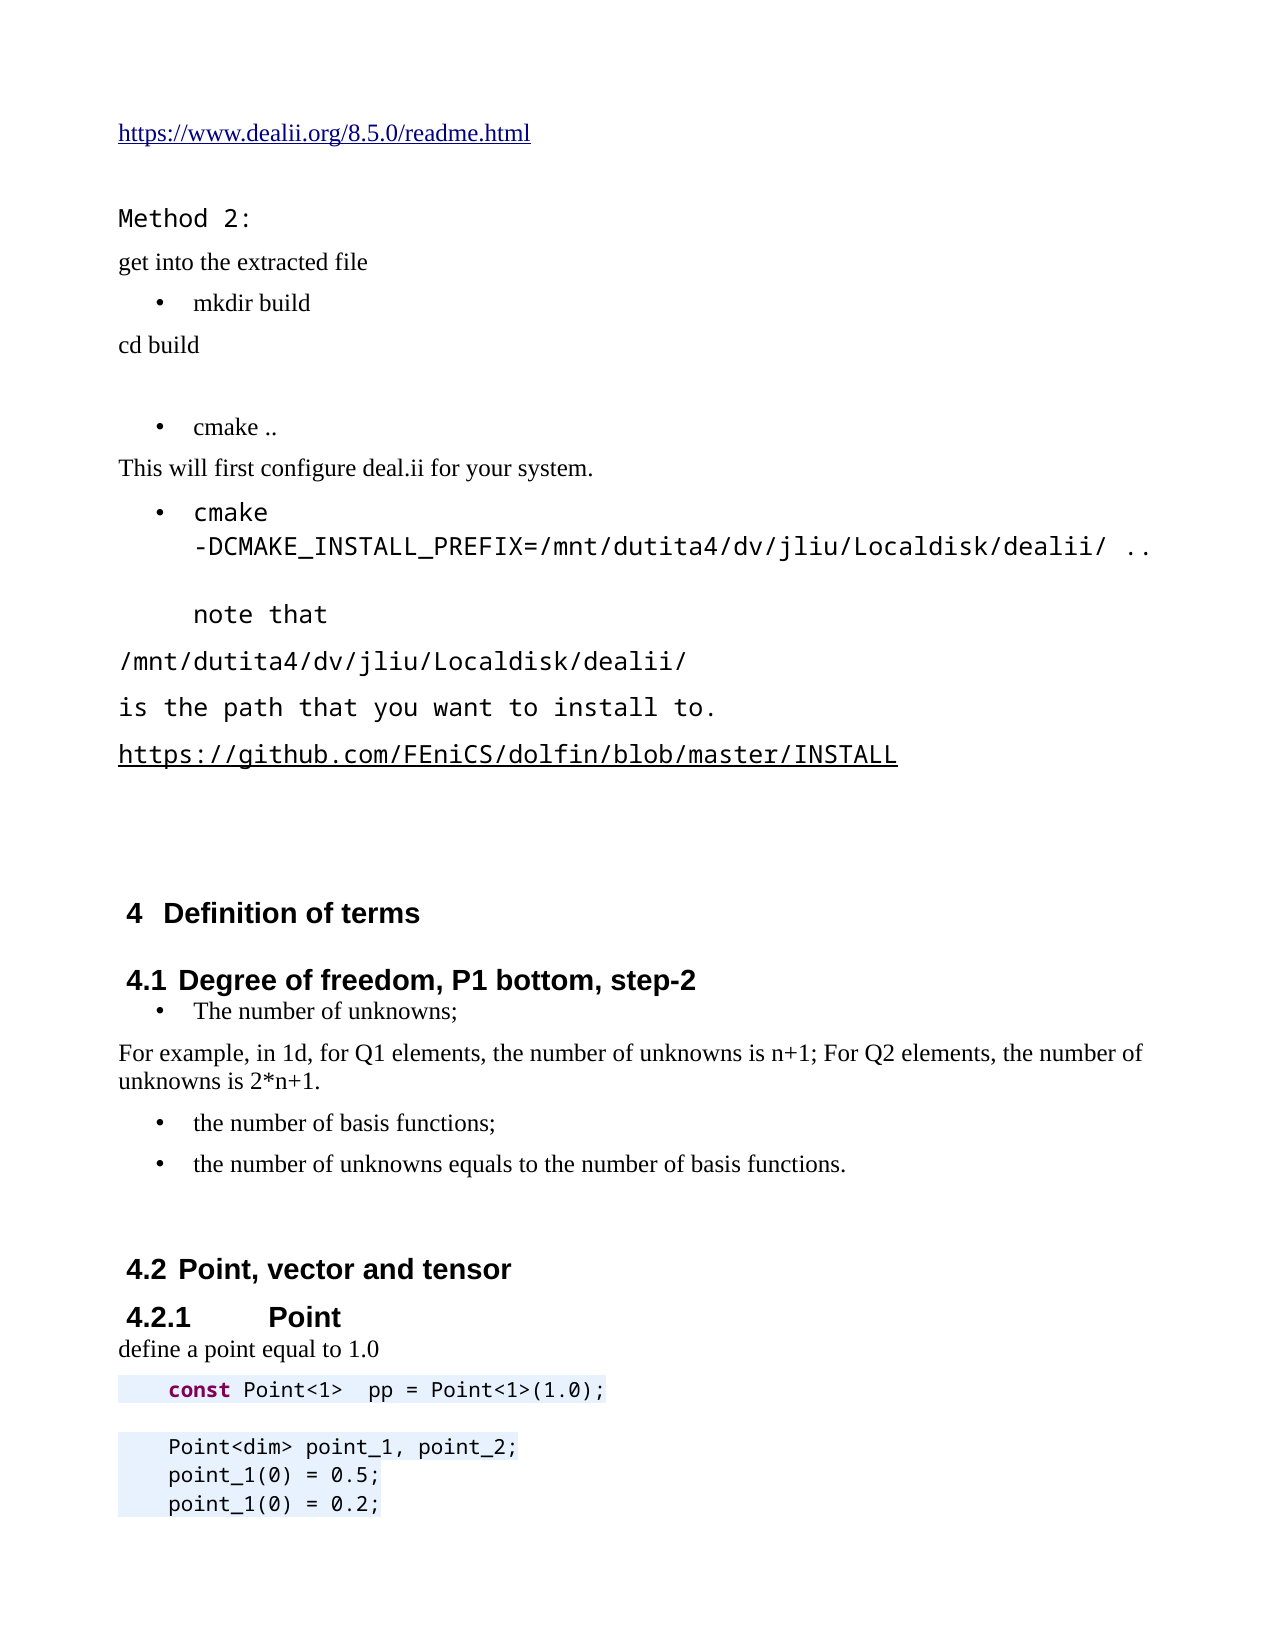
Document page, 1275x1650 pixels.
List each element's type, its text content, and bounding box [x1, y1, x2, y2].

list The number of unknowns; [156, 996, 1157, 1025]
list the number of basis functions; [156, 1108, 1157, 1136]
text get into the extracted file [118, 247, 1157, 276]
subtitle Point, vector and tensor [118, 1252, 1157, 1286]
text point_1(0) = 0.2; [118, 1489, 1157, 1517]
text is the path that you want to install to. [118, 690, 1157, 724]
text Point<dim> point_1, point_2; [118, 1432, 1157, 1460]
text define a point equal to 1.0 [118, 1334, 1157, 1363]
text For example, in 1d, for Q1 elements, the number of unknowns is n+1; For Q2 elements, the number of unknowns is 2*n+1. [118, 1038, 1157, 1095]
text /mnt/dutita4/dv/jliu/Localdisk/dealii/ [118, 643, 1157, 677]
text https://github.com/FEniCS/dolfin/blob/master/INSTALL [118, 737, 1157, 771]
text Method 2: [118, 201, 1157, 235]
text This will first configure deal.ii for your system. [118, 453, 1157, 482]
list mkdir build [156, 288, 1157, 317]
subtitle Definition of terms [118, 896, 1157, 929]
list the number of unknowns equals to the number of basis functions. [156, 1149, 1157, 1178]
subtitle Degree of freedom, P1 bottom, step-2 [118, 963, 1157, 996]
text https://www.dealii.org/8.5.0/readme.html [118, 118, 1157, 147]
text const Point<1> pp = Point<1>(1.0); [118, 1375, 1157, 1403]
list cmake .. [156, 412, 1157, 441]
subtitle Point [118, 1300, 1157, 1334]
text cd build [118, 330, 1157, 358]
list cmake -DCMAKE_INSTALL_PREFIX=/mnt/dutita4/dv/jliu/Localdisk/dealii/ .. note that [156, 495, 1157, 631]
text point_1(0) = 0.5; [118, 1460, 1157, 1489]
